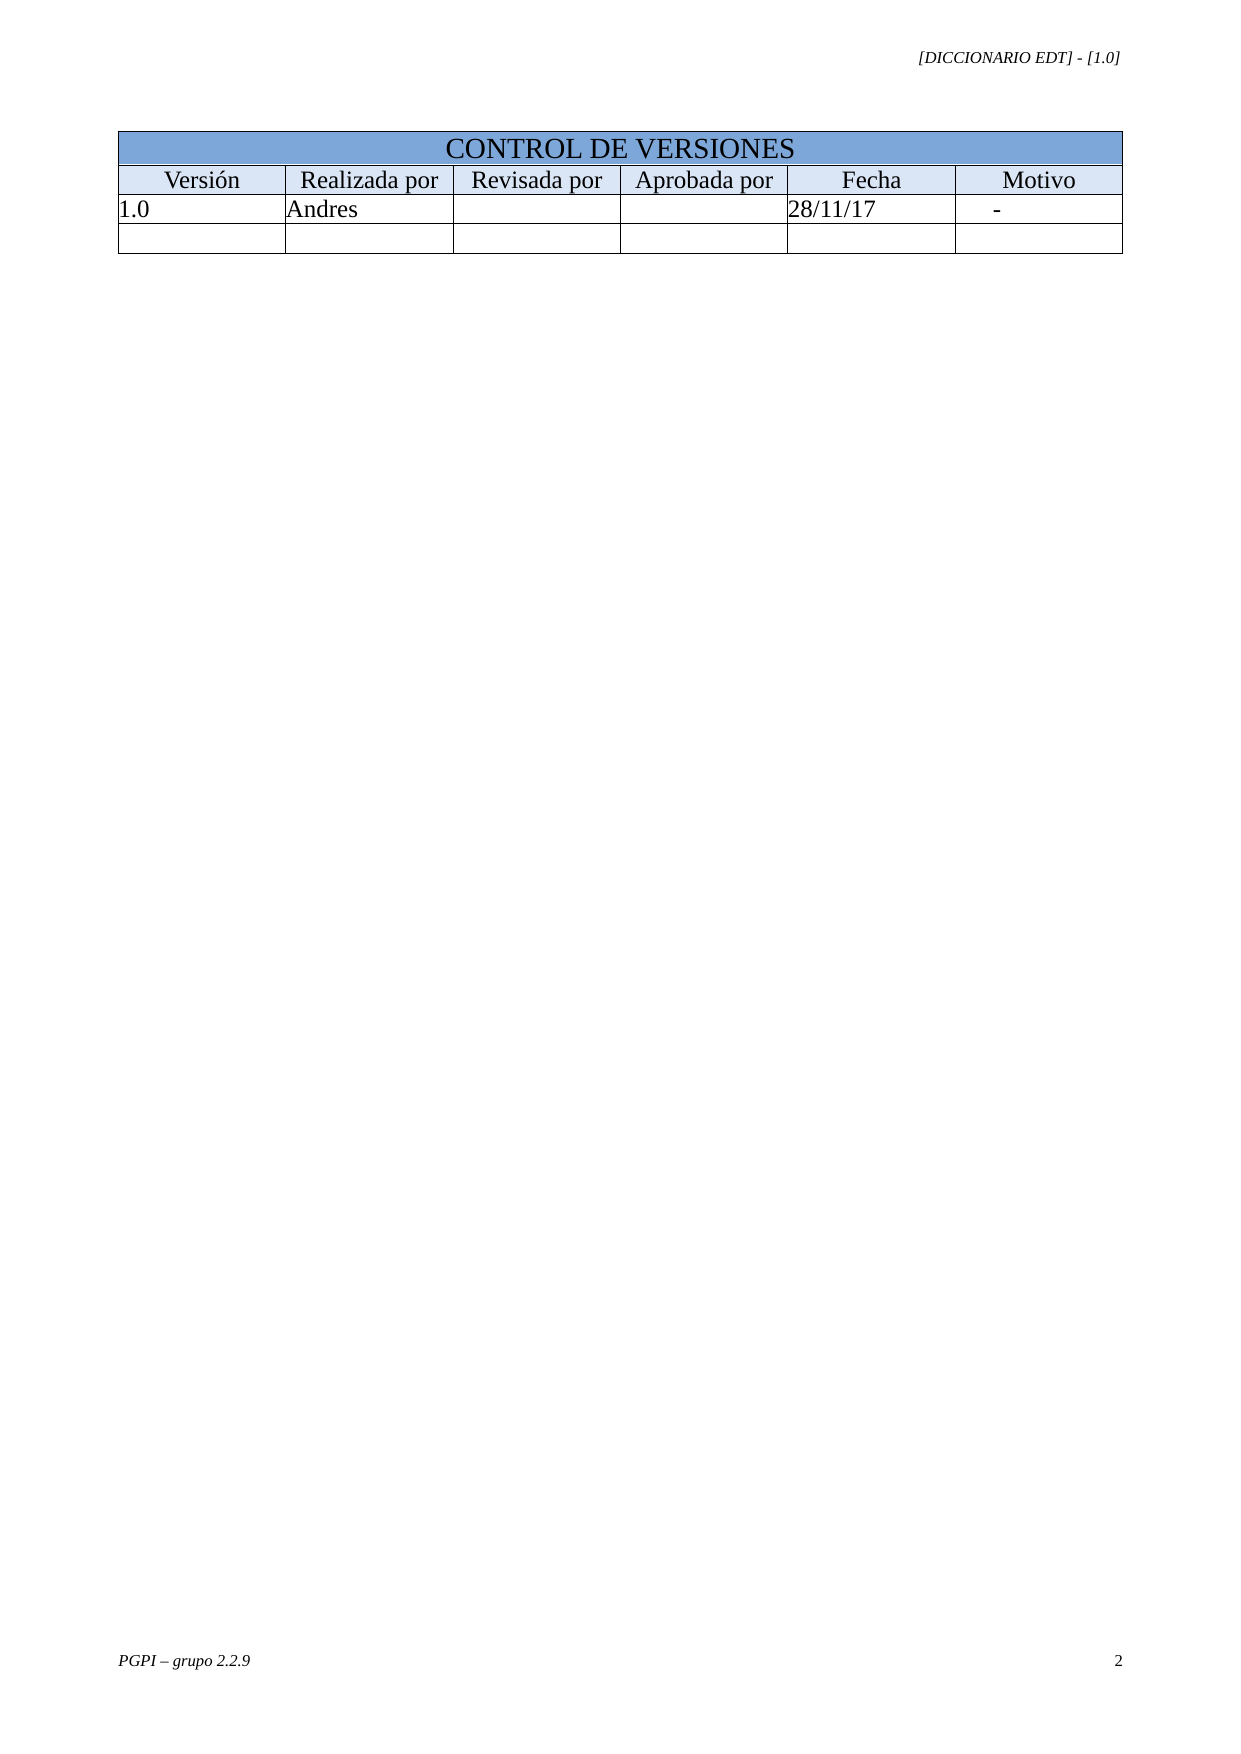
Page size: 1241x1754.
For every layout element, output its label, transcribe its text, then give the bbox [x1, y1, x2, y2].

table_cell Versión [119, 166, 285, 194]
table_cell [956, 195, 1122, 223]
table_cell [454, 224, 620, 252]
table_cell [286, 224, 453, 252]
table_cell Andres [286, 195, 453, 223]
table_cell Motivo [956, 166, 1122, 194]
table_cell [621, 195, 787, 223]
table_cell Fecha [788, 166, 955, 194]
table_cell [454, 195, 620, 223]
table_cell Revisada por [454, 166, 620, 194]
table_cell [621, 224, 787, 252]
table_cell [119, 224, 285, 252]
table_cell Aprobada por [621, 166, 787, 194]
table_cell 28/11/17 [788, 195, 955, 223]
table_cell [788, 224, 955, 252]
table_cell Realizada por [286, 166, 453, 194]
table_cell 1.0 [119, 195, 285, 223]
table_cell [956, 224, 1122, 252]
